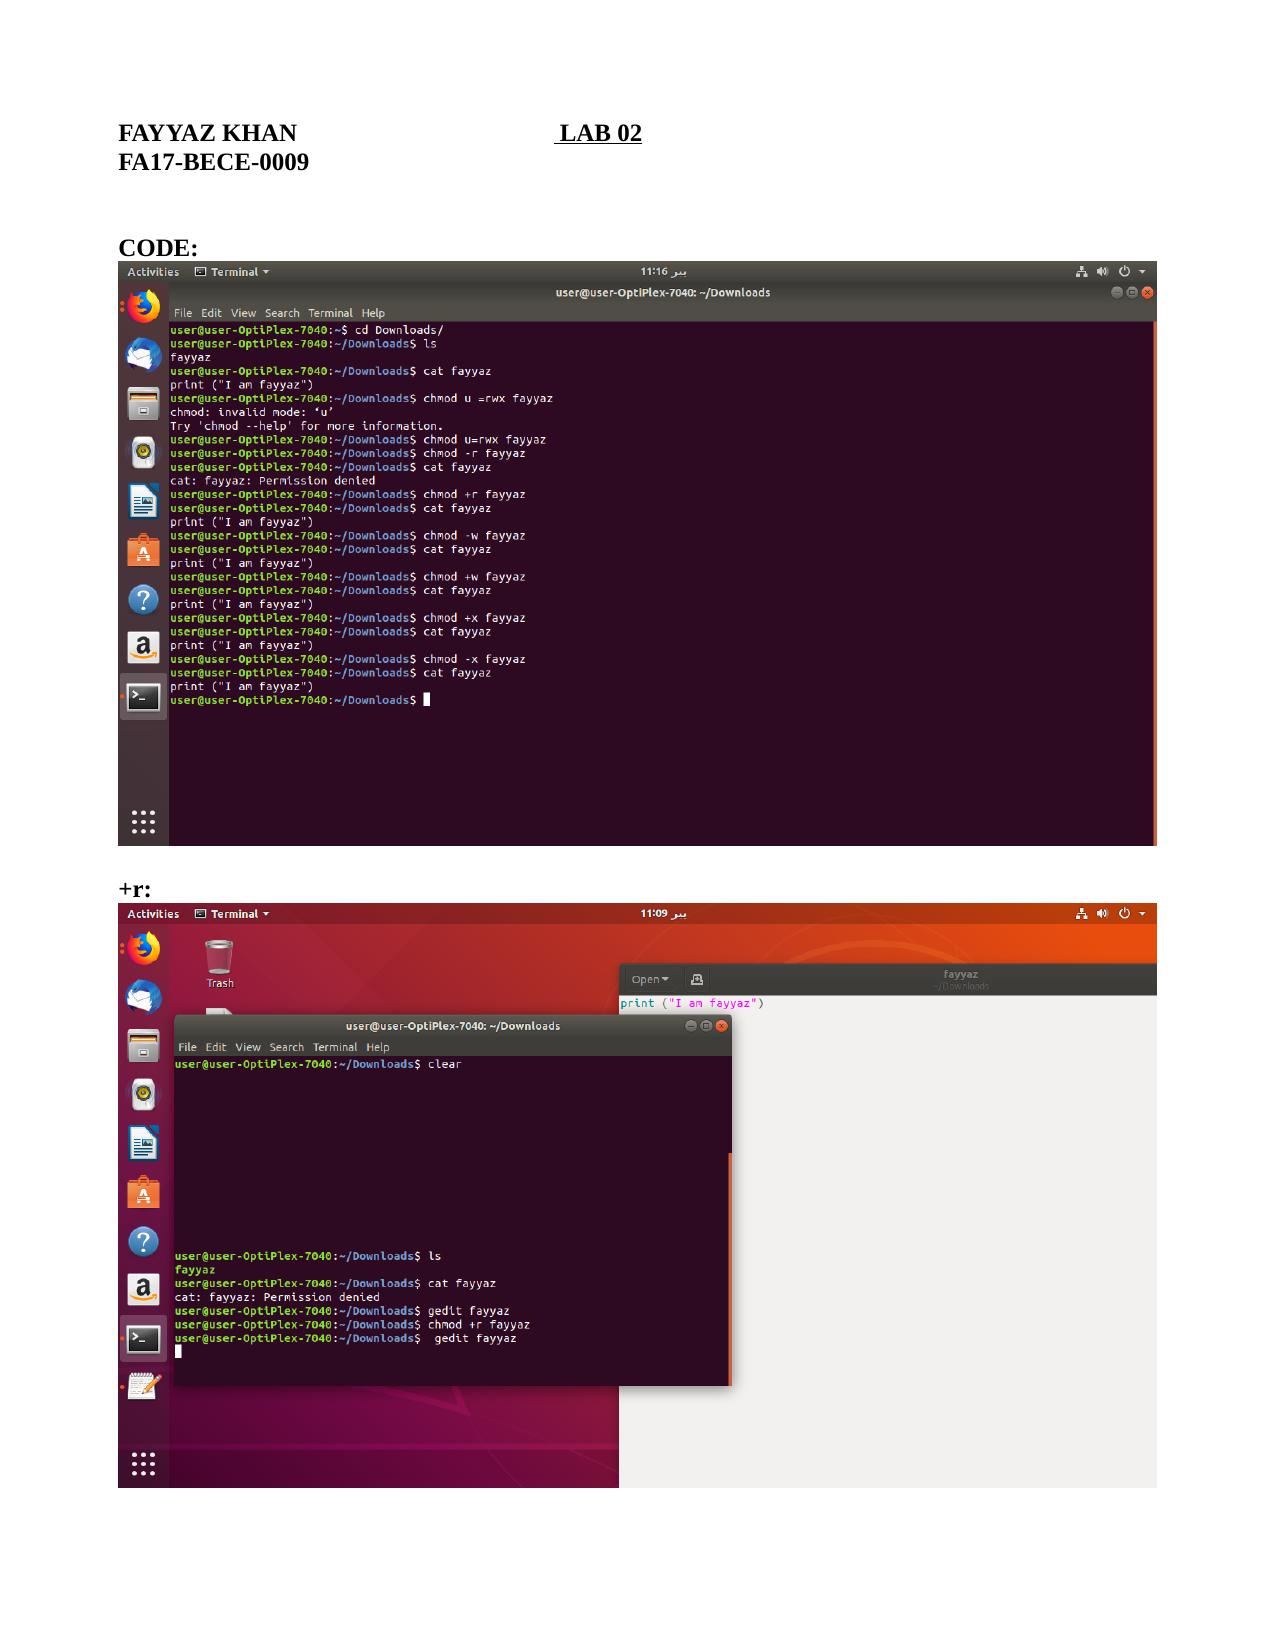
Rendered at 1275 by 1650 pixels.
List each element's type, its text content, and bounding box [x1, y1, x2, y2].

text FAYYAZ KHAN LAB 02 FA17-BECE-0009 [118, 118, 1157, 176]
text CODE: [118, 233, 1157, 261]
text +r: [118, 874, 1157, 903]
picture [118, 903, 1157, 1488]
picture [118, 261, 1157, 846]
